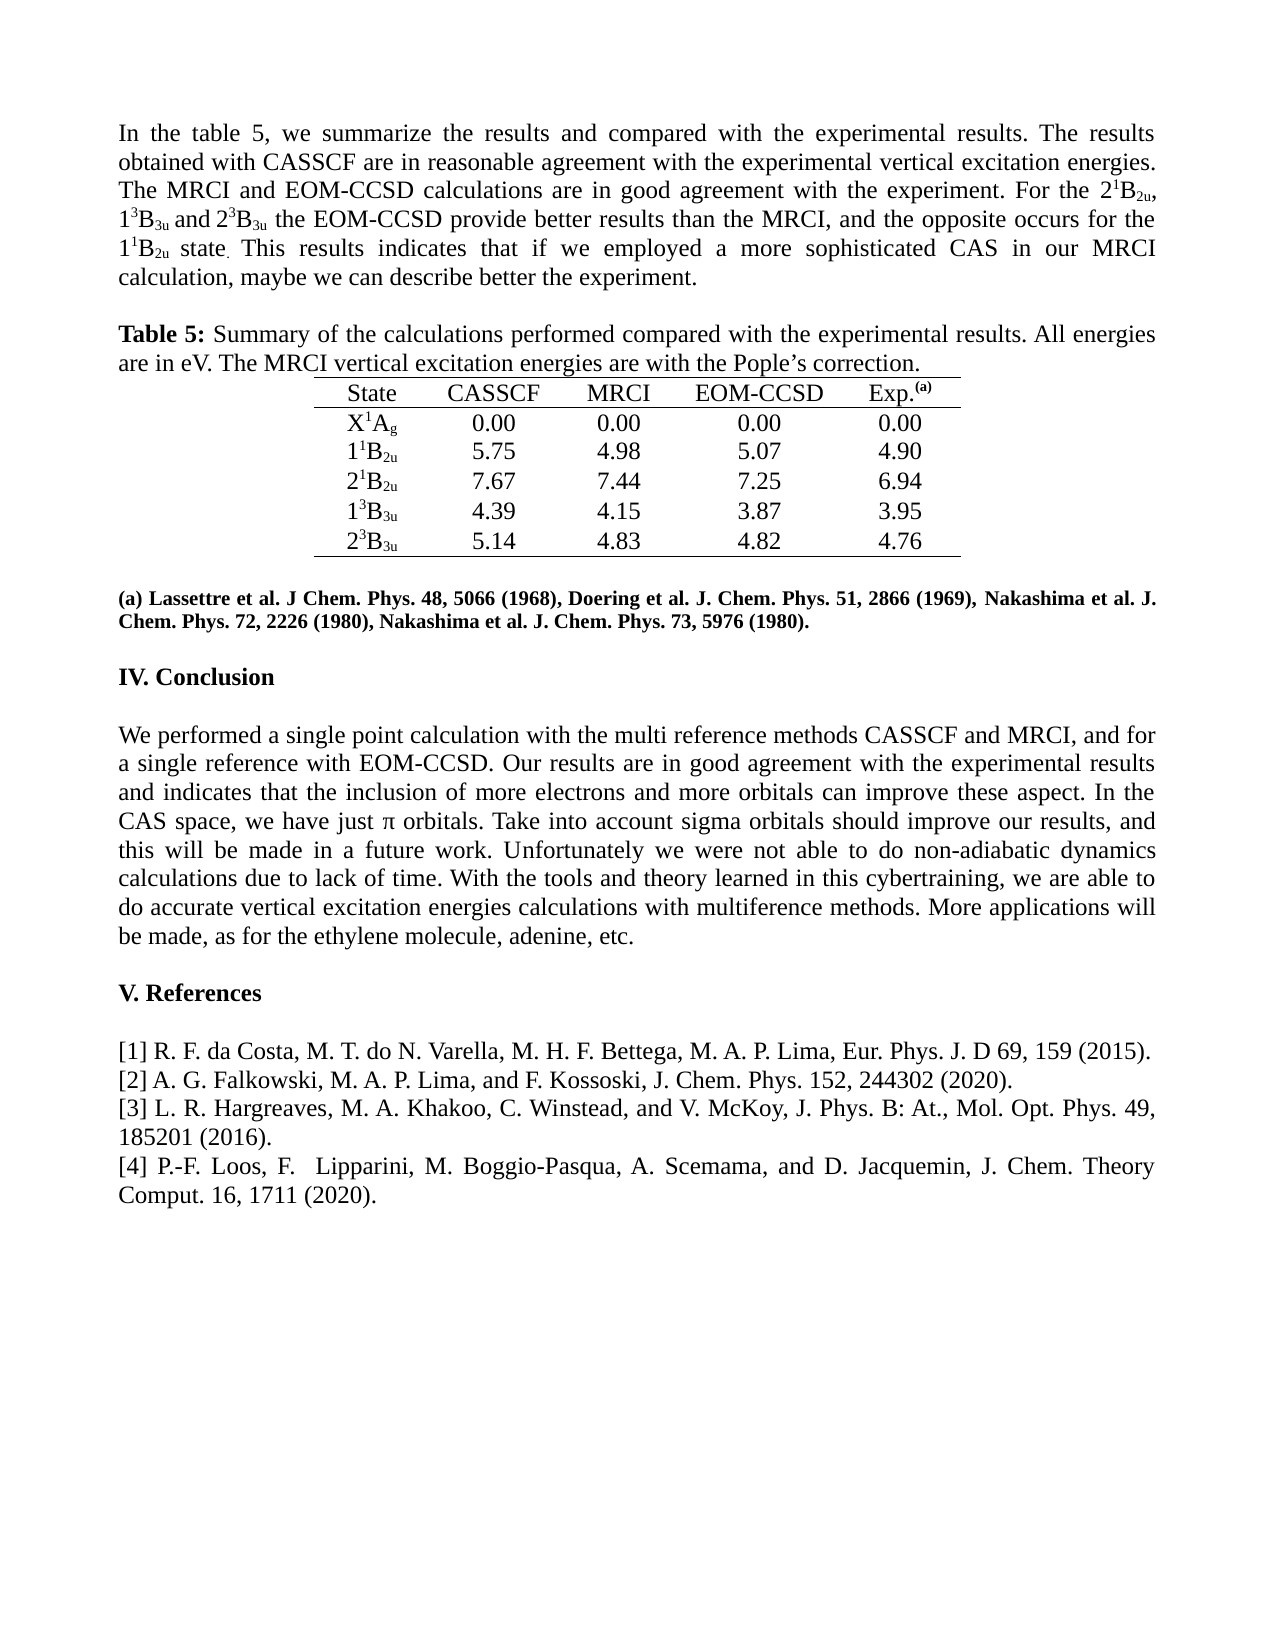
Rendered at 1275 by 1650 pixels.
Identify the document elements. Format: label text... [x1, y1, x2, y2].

table_cell 3.95 [839, 496, 961, 526]
table_cell 4.98 [558, 436, 680, 466]
table_cell 4.15 [558, 496, 680, 526]
text [2] A. G. Falkowski, M. A. P. Lima, and F. Kossoski, J. Chem. Phys. 152, 244302 (2020). [118, 1065, 1157, 1093]
table_cell 4.76 [839, 526, 961, 556]
table_cell X1Ag [314, 408, 430, 436]
text Table 5: Summary of the calculations performed compared with the experimental results. All energies are in eV. The MRCI vertical excitation energies are with the Pople’s correction. [118, 319, 1157, 377]
table_cell 3.87 [680, 496, 839, 526]
table_cell 0.00 [839, 408, 961, 436]
table_cell 0.00 [430, 408, 557, 436]
table_cell 4.90 [839, 436, 961, 466]
text In the table 5, we summarize the results and compared with the experimental results. The results obtained with CASSCF are in reasonable agreement with the experimental vertical excitation energies. The MRCI and EOM-CCSD calculations are in good agreement with the experiment. For the 21B2u, 13B3u and 23B3u the EOM-CCSD provide better results than the MRCI, and the opposite occurs for the 11B2u state. This results indicates that if we employed a more sophisticated CAS in our MRCI calculation, maybe we can describe better the experiment. [118, 118, 1157, 291]
table_cell 4.83 [558, 526, 680, 556]
table_cell 0.00 [680, 408, 839, 436]
text V. References [118, 978, 1157, 1007]
table_header Exp.(a) [839, 378, 961, 407]
table_cell 4.82 [680, 526, 839, 556]
text [4] P.-F. Loos, F. Lipparini, M. Boggio-Pasqua, A. Scemama, and D. Jacquemin, J. Chem. Theory Comput. 16, 1711 (2020). [118, 1151, 1157, 1208]
text [3] L. R. Hargreaves, M. A. Khakoo, C. Winstead, and V. McKoy, J. Phys. B: At., Mol. Opt. Phys. 49, 185201 (2016). [118, 1093, 1157, 1151]
table_header State [314, 378, 430, 407]
table_cell 23B3u [314, 526, 430, 556]
table_cell 7.25 [680, 466, 839, 496]
table_cell 4.39 [430, 496, 557, 526]
table_cell 7.44 [558, 466, 680, 496]
table_header CASSCF [430, 378, 557, 407]
table_cell 5.07 [680, 436, 839, 466]
table_cell 11B2u [314, 436, 430, 466]
text IV. Conclusion [118, 662, 1157, 691]
table_cell 7.67 [430, 466, 557, 496]
table_header EOM-CCSD [680, 378, 839, 407]
table_cell 21B2u [314, 466, 430, 496]
table_cell 13B3u [314, 496, 430, 526]
table_cell 5.75 [430, 436, 557, 466]
table_cell 0.00 [558, 408, 680, 436]
table_header MRCI [558, 378, 680, 407]
text [1] R. F. da Costa, M. T. do N. Varella, M. H. F. Bettega, M. A. P. Lima, Eur. Phys. J. D 69, 159 (2015). [118, 1036, 1157, 1065]
text We performed a single point calculation with the multi reference methods CASSCF and MRCI, and for a single reference with EOM-CCSD. Our results are in good agreement with the experimental results and indicates that the inclusion of more electrons and more orbitals can improve these aspect. In the CAS space, we have just π orbitals. Take into account sigma orbitals should improve our results, and this will be made in a future work. Unfortunately we were not able to do non-adiabatic dynamics calculations due to lack of time. With the tools and theory learned in this cybertraining, we are able to do accurate vertical excitation energies calculations with multiference methods. More applications will be made, as for the ethylene molecule, adenine, etc. [118, 720, 1157, 950]
table_cell 5.14 [430, 526, 557, 556]
table_cell 6.94 [839, 466, 961, 496]
text (a) Lassettre et al. J Chem. Phys. 48, 5066 (1968), Doering et al. J. Chem. Phys. 51, 2866 (1969), Nakashima et al. J. Chem. Phys. 72, 2226 (1980), Nakashima et al. J. Chem. Phys. 73, 5976 (1980). [118, 585, 1157, 633]
